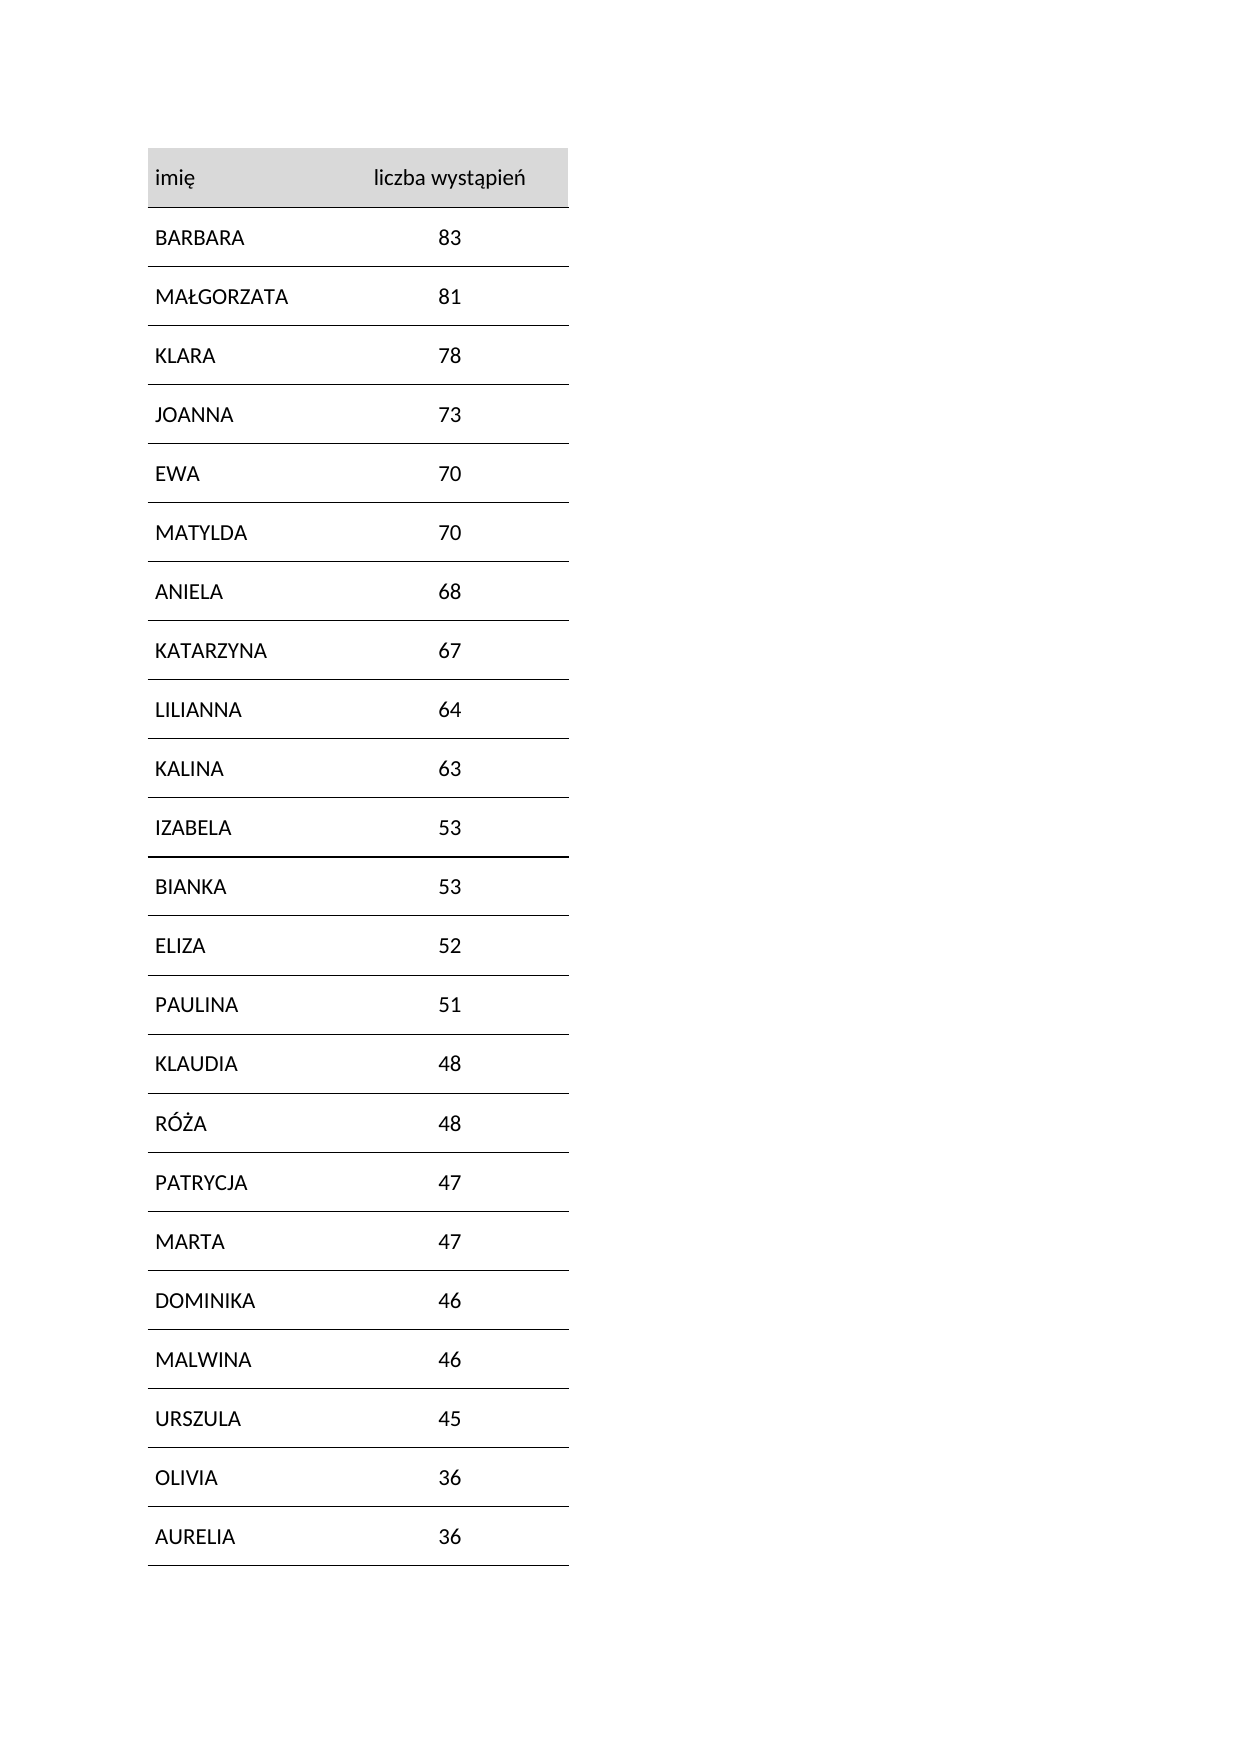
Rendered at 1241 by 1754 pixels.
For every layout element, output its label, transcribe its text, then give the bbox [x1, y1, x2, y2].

table_cell BARBARA [148, 208, 331, 266]
table_header imię [148, 148, 331, 207]
table_cell 51 [331, 976, 568, 1033]
table_cell 70 [331, 444, 568, 502]
table_cell 48 [331, 1035, 568, 1093]
table_cell 70 [331, 503, 568, 561]
table_cell DOMINIKA [148, 1271, 331, 1329]
table_cell KLAUDIA [148, 1035, 331, 1093]
table_cell 36 [331, 1507, 568, 1565]
table_cell 47 [331, 1153, 568, 1211]
table_cell AURELIA [148, 1507, 331, 1565]
table_cell 52 [331, 916, 568, 974]
table_cell MAŁGORZATA [148, 267, 331, 325]
table_cell BIANKA [148, 858, 331, 915]
table_cell 53 [331, 798, 568, 856]
table_cell 68 [331, 562, 568, 620]
table_cell KLARA [148, 326, 331, 384]
table_cell EWA [148, 444, 331, 502]
table_cell ANIELA [148, 562, 331, 620]
table_cell 81 [331, 267, 568, 325]
table_cell MATYLDA [148, 503, 331, 561]
table_cell 67 [331, 621, 568, 679]
table_cell PAULINA [148, 976, 331, 1033]
table_cell URSZULA [148, 1389, 331, 1447]
table_cell RÓŻA [148, 1094, 331, 1152]
table_cell LILIANNA [148, 680, 331, 738]
table_header liczba wystąpień [331, 148, 568, 207]
table_cell 73 [331, 385, 568, 443]
table_cell 63 [331, 739, 568, 797]
table_cell MALWINA [148, 1330, 331, 1388]
table_cell KALINA [148, 739, 331, 797]
table_cell 48 [331, 1094, 568, 1152]
table_cell 46 [331, 1271, 568, 1329]
table_cell 47 [331, 1212, 568, 1270]
table_cell 78 [331, 326, 568, 384]
table_cell KATARZYNA [148, 621, 331, 679]
table_cell ELIZA [148, 916, 331, 974]
table_cell 36 [331, 1448, 568, 1506]
table_cell 53 [331, 858, 568, 915]
table_cell 45 [331, 1389, 568, 1447]
table_cell OLIVIA [148, 1448, 331, 1506]
table_cell IZABELA [148, 798, 331, 856]
table_cell JOANNA [148, 385, 331, 443]
table_cell 83 [331, 208, 568, 266]
table_cell MARTA [148, 1212, 331, 1270]
table_cell 46 [331, 1330, 568, 1388]
table_cell 64 [331, 680, 568, 738]
table_cell PATRYCJA [148, 1153, 331, 1211]
